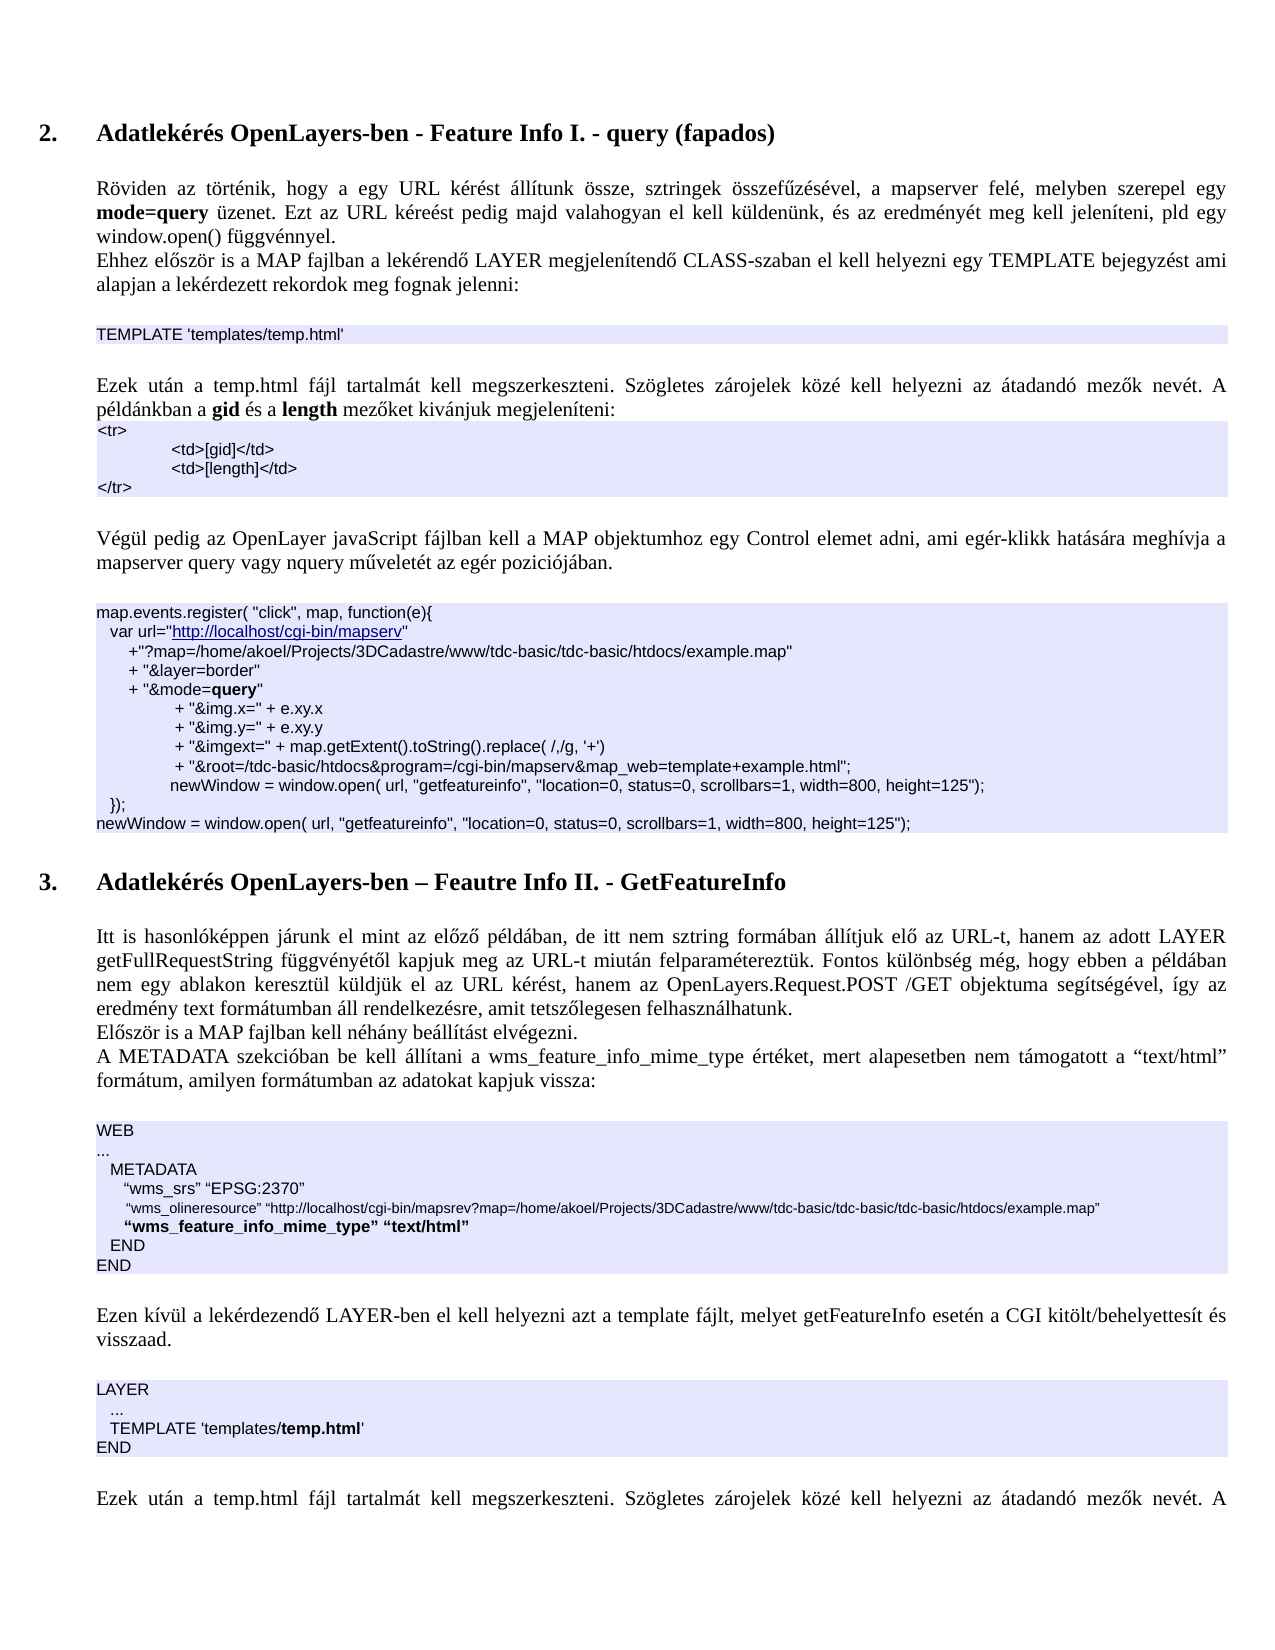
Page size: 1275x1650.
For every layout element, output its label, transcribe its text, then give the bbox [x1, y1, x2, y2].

list newWindow = window.open( url, "getfeatureinfo", "location=0, status=0, scrollbars=1, width=800, height=125"); [96, 776, 1228, 795]
list + "&img.y=" + e.xy.y [96, 718, 1228, 737]
text 2. Adatlekérés OpenLayers-ben - Feature Info I. - query (fapados) [39, 118, 1228, 147]
text “wms_feature_info_mime_type” “text/html” [96, 1217, 1228, 1236]
text <td>[gid]</td> [97, 440, 1228, 459]
text A METADATA szekcióban be kell állítani a wms_feature_info_mime_type értéket, mert alapesetben nem támogatott a “text/html” formátum, amilyen formátumban az adatokat kapjuk vissza: [96, 1044, 1228, 1092]
text METADATA [96, 1159, 1228, 1179]
list + "&layer=border" [96, 661, 1228, 680]
text END [96, 1438, 1228, 1457]
text </tr> [97, 478, 1228, 497]
text +"?map=/home/akoel/Projects/3DCadastre/www/tdc-basic/tdc-basic/htdocs/example.map" [96, 641, 1228, 661]
text ... [96, 1140, 1228, 1159]
list + "&root=/tdc-basic/htdocs&program=/cgi-bin/mapserv&map_web=template+example.html"; [96, 756, 1228, 776]
text map.events.register( "click", map, function(e){ [96, 603, 1228, 622]
text Végül pedig az OpenLayer javaScript fájlban kell a MAP objektumhoz egy Control elemet adni, ami egér-klikk hatására meghívja a mapserver query vagy nquery műveletét az egér poziciójában. [96, 526, 1228, 574]
text TEMPLATE 'templates/temp.html' [96, 1418, 1228, 1438]
text Ezek után a temp.html fájl tartalmát kell megszerkeszteni. Szögletes zárojelek közé kell helyezni az átadandó mezők nevét. A [96, 1486, 1228, 1510]
text “wms_srs” “EPSG:2370” [96, 1179, 1228, 1198]
text <td>[length]</td> [97, 459, 1228, 478]
list newWindow = window.open( url, "getfeatureinfo", "location=0, status=0, scrollbars=1, width=800, height=125"); [96, 814, 1228, 833]
text var url="http://localhost/cgi-bin/mapserv" [96, 622, 1228, 641]
text 3. Adatlekérés OpenLayers-ben – Feautre Info II. - GetFeatureInfo [39, 867, 1228, 895]
text Röviden az történik, hogy a egy URL kérést állítunk össze, sztringek összefűzésével, a mapserver felé, melyben szerepel egy mode=query üzenet. Ezt az URL kéreést pedig majd valahogyan el kell küldenünk, és az eredményét meg kell jeleníteni, pld egy window.open() függvénnyel. [96, 176, 1228, 248]
text “wms_olineresource” “http://localhost/cgi-bin/mapsrev?map=/home/akoel/Projects/3DCadastre/www/tdc-basic/tdc-basic/tdc-basic/htdocs/example.map” [96, 1198, 1228, 1217]
text <tr> [97, 421, 1228, 440]
list + "&imgext=" + map.getExtent().toString().replace( /,/g, '+') [96, 737, 1228, 756]
text END [96, 1255, 1228, 1274]
text Ezen kívül a lekérdezendő LAYER-ben el kell helyezni azt a template fájlt, melyet getFeatureInfo esetén a CGI kitölt/behelyettesít és visszaad. [96, 1303, 1228, 1351]
list + "&img.x=" + e.xy.x [96, 699, 1228, 718]
text WEB [96, 1121, 1228, 1140]
text Itt is hasonlóképpen járunk el mint az előző példában, de itt nem sztring formában állítjuk elő az URL-t, hanem az adott LAYER getFullRequestString függvényétől kapjuk meg az URL-t miután felparamétereztük. Fontos különbség még, hogy ebben a példában nem egy ablakon keresztül küldjük el az URL kérést, hanem az OpenLayers.Request.POST /GET objektuma segítségével, így az eredmény text formátumban áll rendelkezésre, amit tetszőlegesen felhasználhatunk. [96, 924, 1228, 1020]
list + "&mode=query" [96, 680, 1228, 699]
text Először is a MAP fajlban kell néhány beállítást elvégezni. [96, 1020, 1228, 1044]
text TEMPLATE 'templates/temp.html' [96, 325, 1228, 344]
text END [96, 1236, 1228, 1255]
text Ezek után a temp.html fájl tartalmát kell megszerkeszteni. Szögletes zárojelek közé kell helyezni az átadandó mezők nevét. A példánkban a gid és a length mezőket kivánjuk megjeleníteni: [96, 373, 1228, 421]
text ... [96, 1399, 1228, 1418]
text Ehhez először is a MAP fajlban a lekérendő LAYER megjelenítendő CLASS-szaban el kell helyezni egy TEMPLATE bejegyzést ami alapjan a lekérdezett rekordok meg fognak jelenni: [96, 248, 1228, 296]
list }); [96, 795, 1228, 814]
text LAYER [96, 1380, 1228, 1399]
